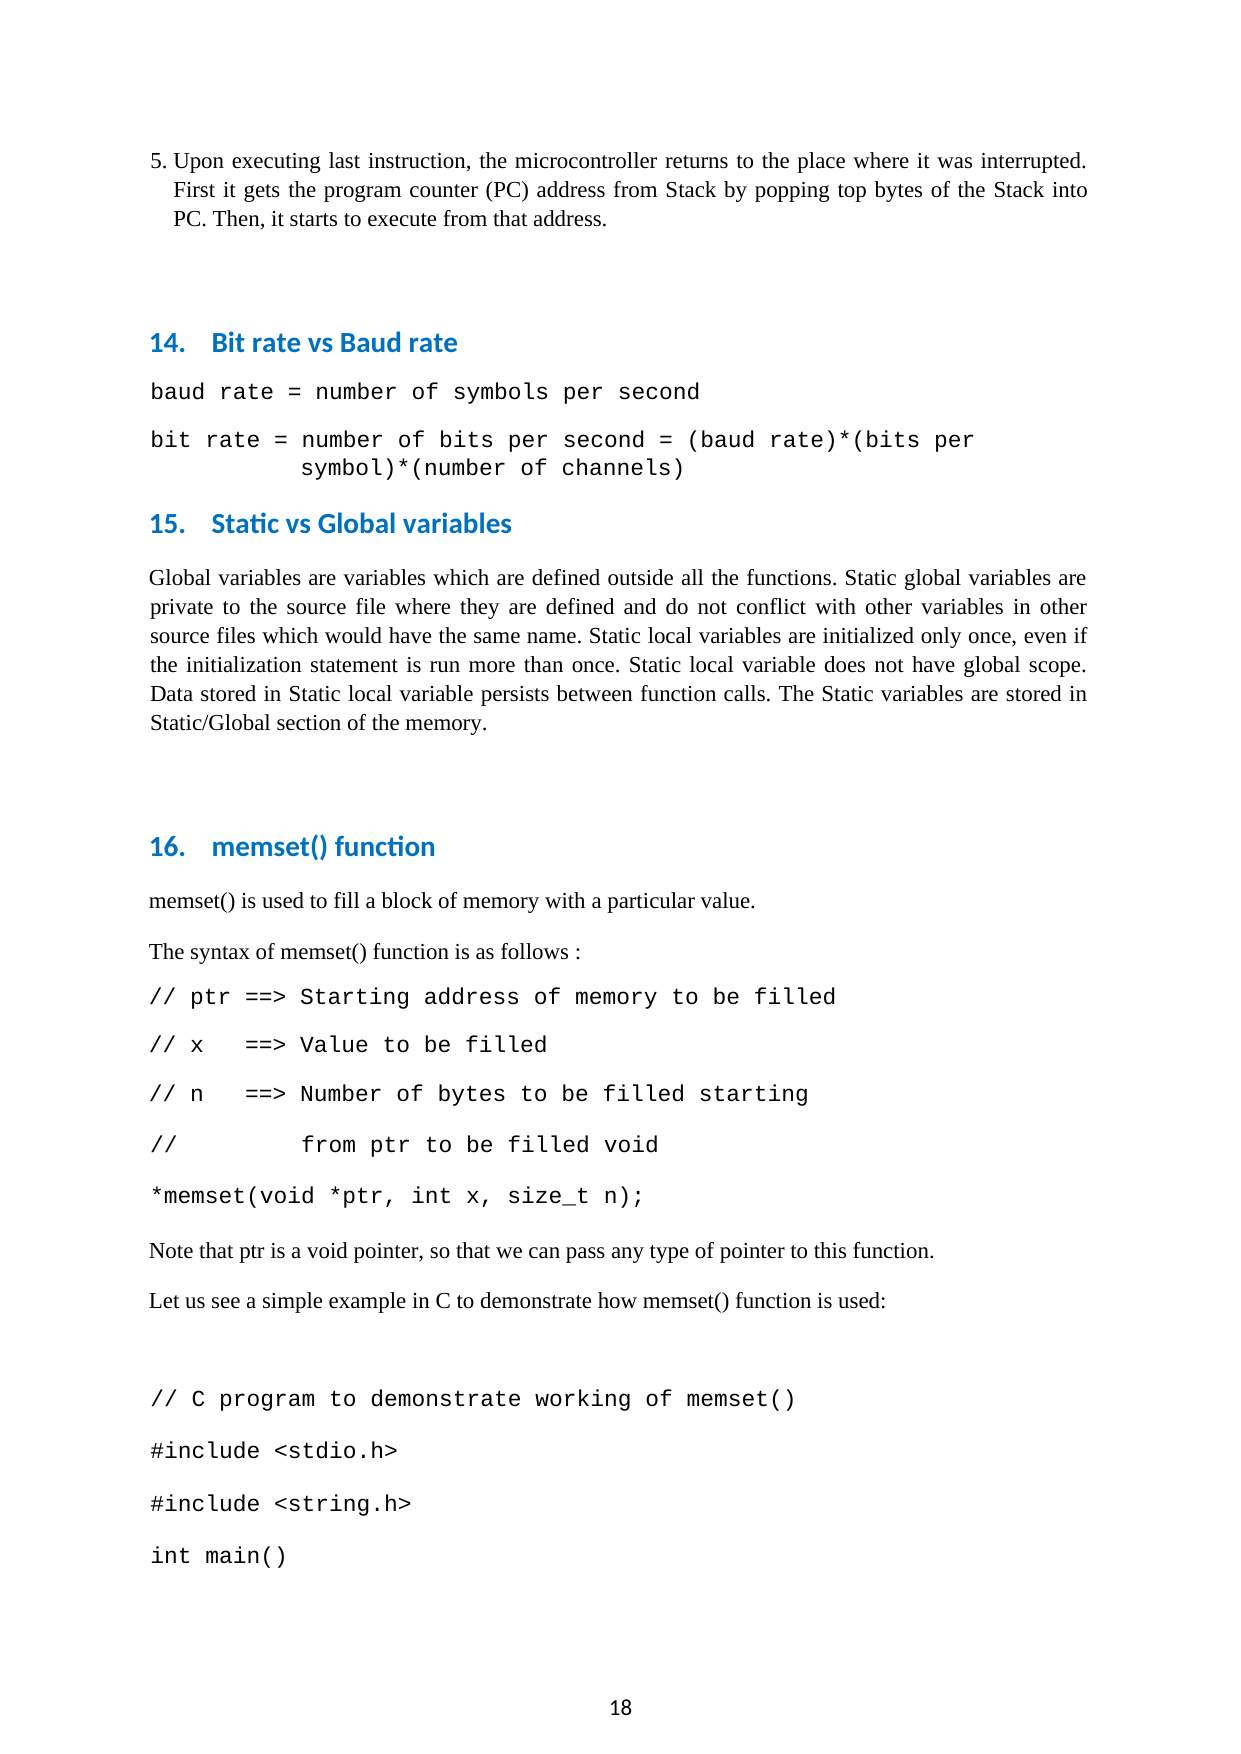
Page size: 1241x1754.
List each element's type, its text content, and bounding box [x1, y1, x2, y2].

text Global variables are variables which are defined outside all the functions. Static global variables are private to the source file where they are defined and do not conflict with other variables in other source files which would have the same name. Static local variables are initialized only once, even if the initialization statement is run more than once. Static local variable does not have global scope. Data stored in Static local variable persists between function calls. The Static variables are stored in Static/Global section of the memory. [149, 564, 1089, 735]
text Note that ptr is a void pointer, so that we can pass any type of pointer to this function. [149, 1237, 1089, 1263]
list Upon executing last instruction, the microcontroller returns to the place where it was interrupted. First it gets the program counter (PC) address from Stack by popping top bytes of the Stack into PC. Then, it starts to execute from that address. [150, 147, 1089, 231]
text int main() [150, 1544, 1096, 1570]
text baud rate = number of symbols per second [150, 381, 1073, 406]
text Let us see a simple example in C to demonstrate how memset() function is used: [149, 1287, 1089, 1314]
text // C program to demonstrate working of memset() [150, 1387, 1096, 1413]
subtitle memset() function [149, 828, 1090, 864]
text // ptr ==> Starting address of memory to be filled [149, 986, 1073, 1012]
text // x ==> Value to be filled [149, 1034, 1073, 1060]
text // n ==> Number of bytes to be filled starting // from ptr to be filled void *memset(void *ptr, int x, size_t n); [149, 1082, 810, 1211]
text #include <stdio.h> [150, 1439, 1096, 1466]
subtitle Bit rate vs Baud rate [149, 324, 1090, 360]
text #include <string.h> [150, 1492, 1096, 1518]
text memset() is used to fill a block of memory with a particular value. [149, 888, 1089, 914]
subtitle Static vs Global variables [149, 505, 1090, 540]
text The syntax of memset() function is as follows : [149, 938, 1089, 964]
text bit rate = number of bits per second = (baud rate)*(bits per symbol)*(number of channels) [150, 429, 1090, 482]
